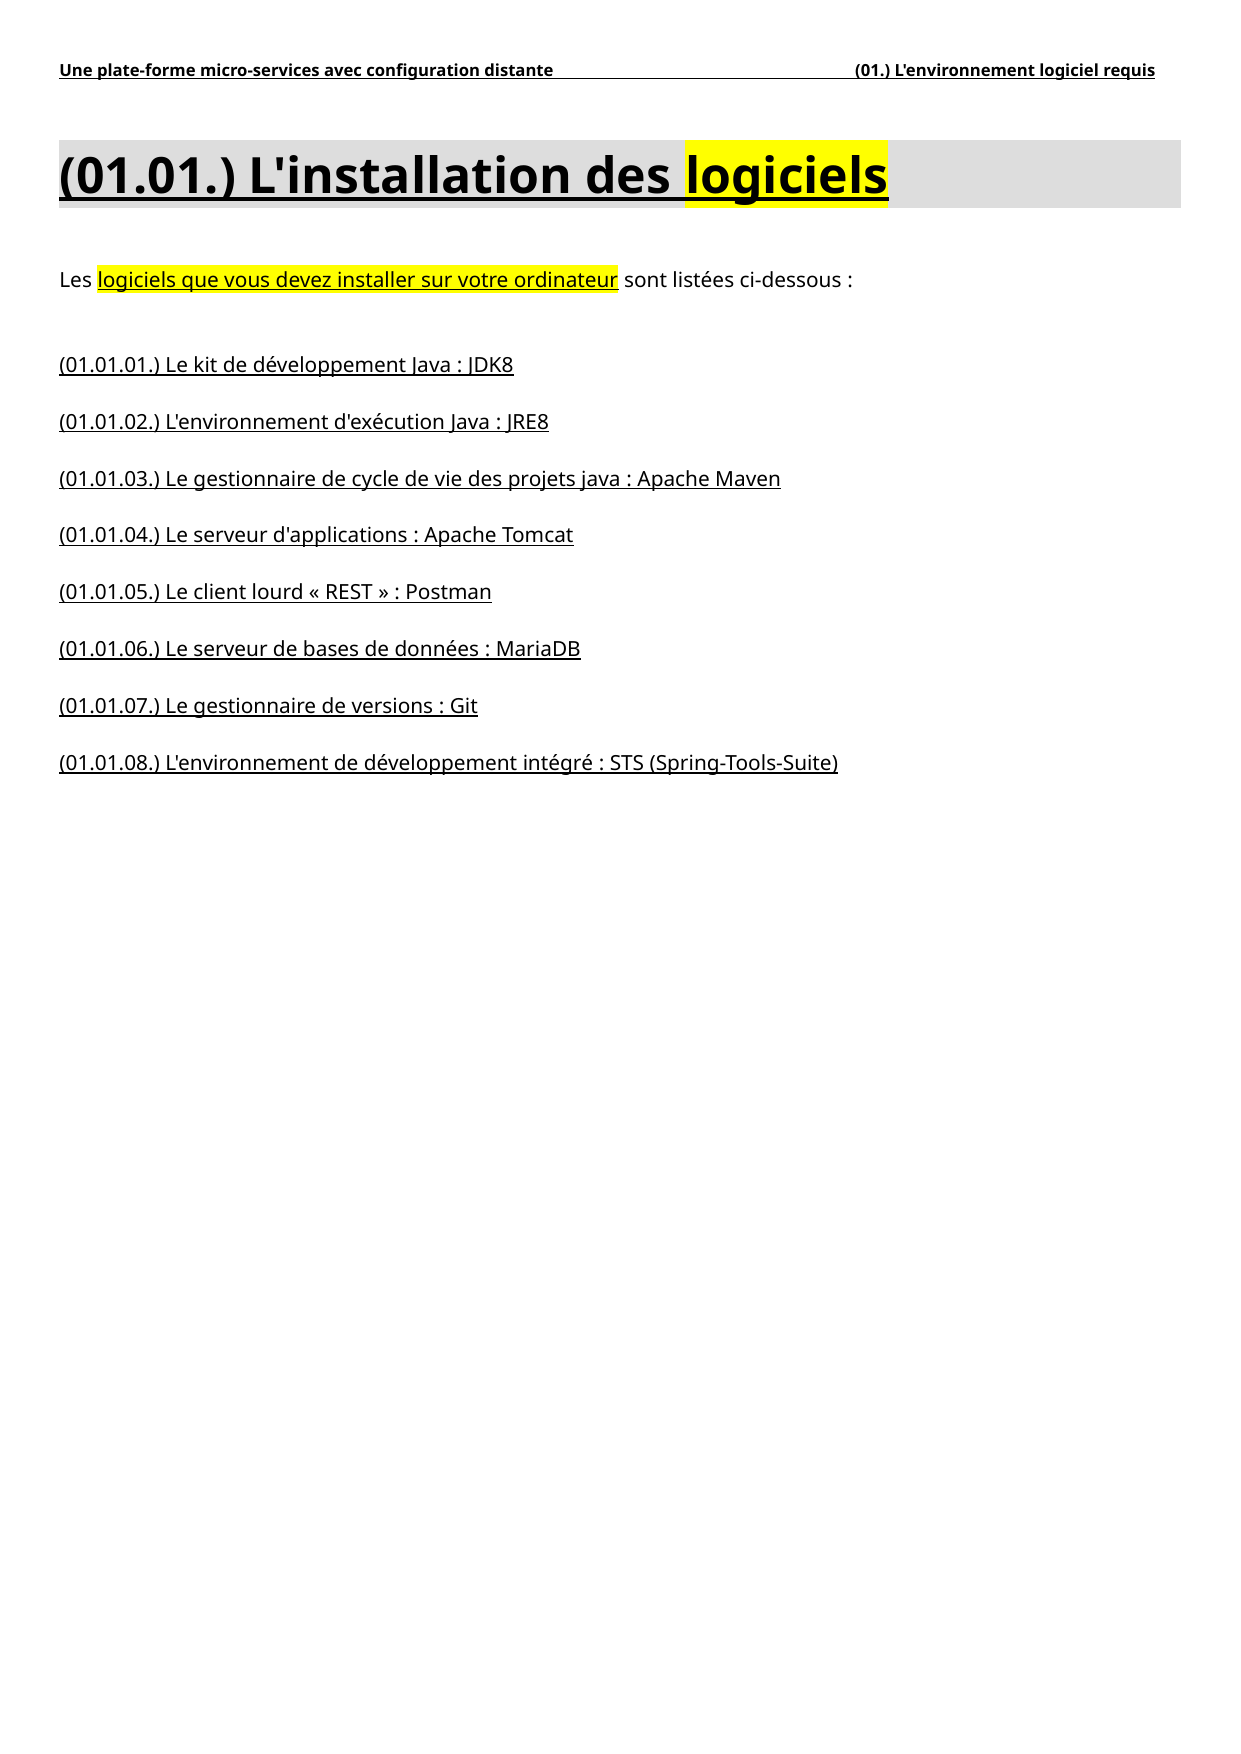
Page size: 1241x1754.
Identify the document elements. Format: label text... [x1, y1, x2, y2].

text Les logiciels que vous devez installer sur votre ordinateur sont listées ci-dessous : [59, 265, 1181, 293]
text (01.01.07.) Le gestionnaire de versions : Git [59, 691, 1181, 720]
text (01.01.06.) Le serveur de bases de données : MariaDB [59, 634, 1181, 663]
text (01.01.03.) Le gestionnaire de cycle de vie des projets java : Apache Maven [59, 464, 1181, 492]
text (01.01.02.) L'environnement d'exécution Java : JRE8 [59, 407, 1181, 435]
text (01.01.05.) Le client lourd « REST » : Postman [59, 577, 1181, 606]
text (01.01.) L'installation des logiciels [59, 140, 1181, 208]
text (01.01.04.) Le serveur d'applications : Apache Tomcat [59, 521, 1181, 549]
text (01.01.08.) L'environnement de développement intégré : STS (Spring-Tools-Suite) [59, 748, 1181, 777]
text (01.01.01.) Le kit de développement Java : JDK8 [59, 350, 1181, 378]
